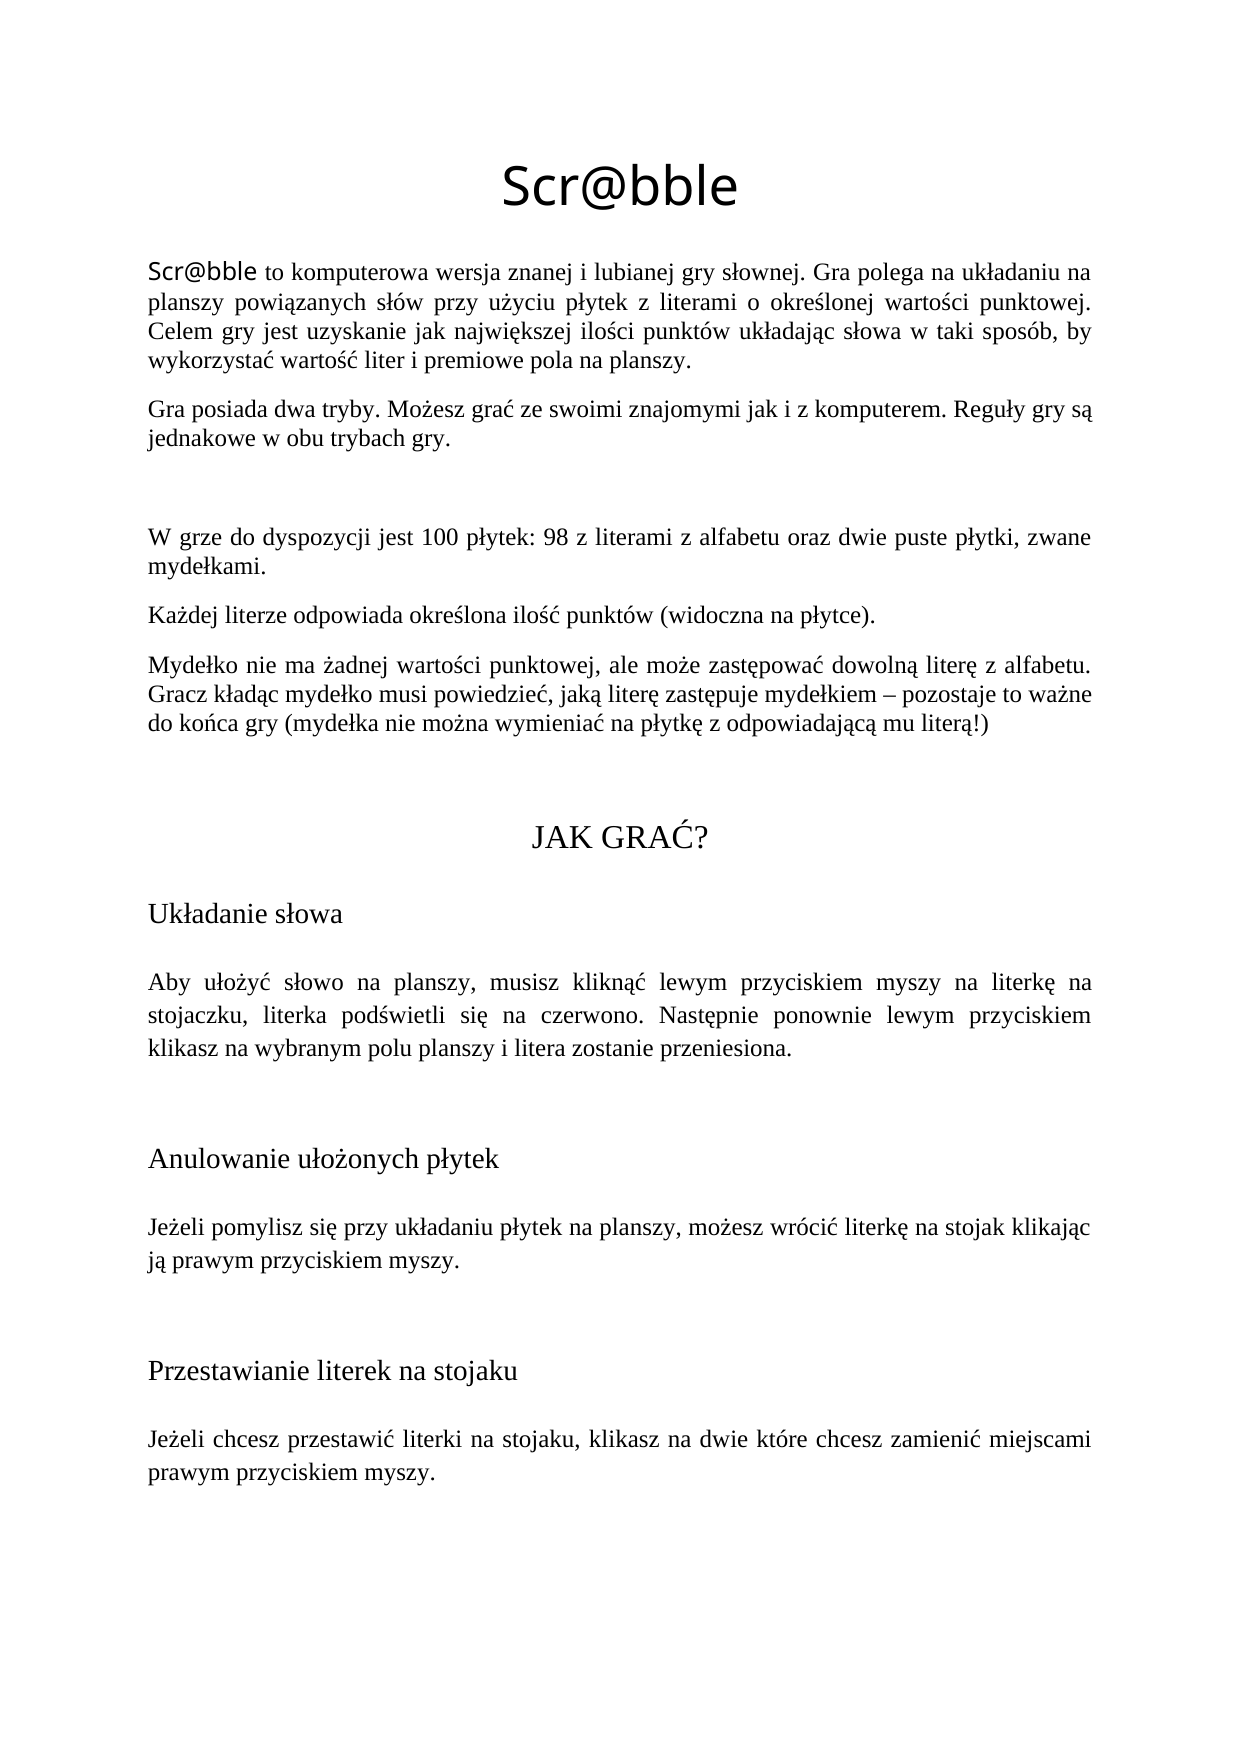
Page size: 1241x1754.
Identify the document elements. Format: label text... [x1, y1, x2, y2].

text Każdej literze odpowiada określona ilość punktów (widoczna na płytce). [148, 601, 1093, 629]
text Aby ułożyć słowo na planszy, musisz kliknąć lewym przyciskiem myszy na literkę na stojaczku, literka podświetli się na czerwono. Następnie ponownie lewym przyciskiem klikasz na wybranym polu planszy i litera zostanie przeniesiona. [148, 967, 1093, 1062]
text Scr@bble [148, 148, 1093, 221]
text JAK GRAĆ? [148, 818, 1093, 856]
text W grze do dyspozycji jest 100 płytek: 98 z literami z alfabetu oraz dwie puste płytki, zwane mydełkami. [148, 522, 1093, 580]
text Gra posiada dwa tryby. Możesz grać ze swoimi znajomymi jak i z komputerem. Reguły gry są jednakowe w obu trybach gry. [148, 394, 1093, 452]
text Jeżeli chcesz przestawić literki na stojaku, klikasz na dwie które chcesz zamienić miejscami prawym przyciskiem myszy. [148, 1424, 1093, 1486]
text Scr@bble to komputerowa wersja znanej i lubianej gry słownej. Gra polega na układaniu na planszy powiązanych słów przy użyciu płytek z literami o określonej wartości punktowej. Celem gry jest uzyskanie jak największej ilości punktów układając słowa w taki sposób, by wykorzystać wartość liter i premiowe pola na planszy. [148, 253, 1093, 373]
text Jeżeli pomylisz się przy układaniu płytek na planszy, możesz wrócić literkę na stojak klikając ją prawym przyciskiem myszy. [148, 1212, 1093, 1274]
text Anulowanie ułożonych płytek [148, 1141, 1093, 1174]
text Przestawianie literek na stojaku [148, 1353, 1093, 1386]
text Układanie słowa [148, 896, 1093, 929]
text Mydełko nie ma żadnej wartości punktowej, ale może zastępować dowolną literę z alfabetu. Gracz kładąc mydełko musi powiedzieć, jaką literę zastępuje mydełkiem – pozostaje to ważne do końca gry (mydełka nie można wymieniać na płytkę z odpowiadającą mu literą!) [148, 650, 1093, 736]
